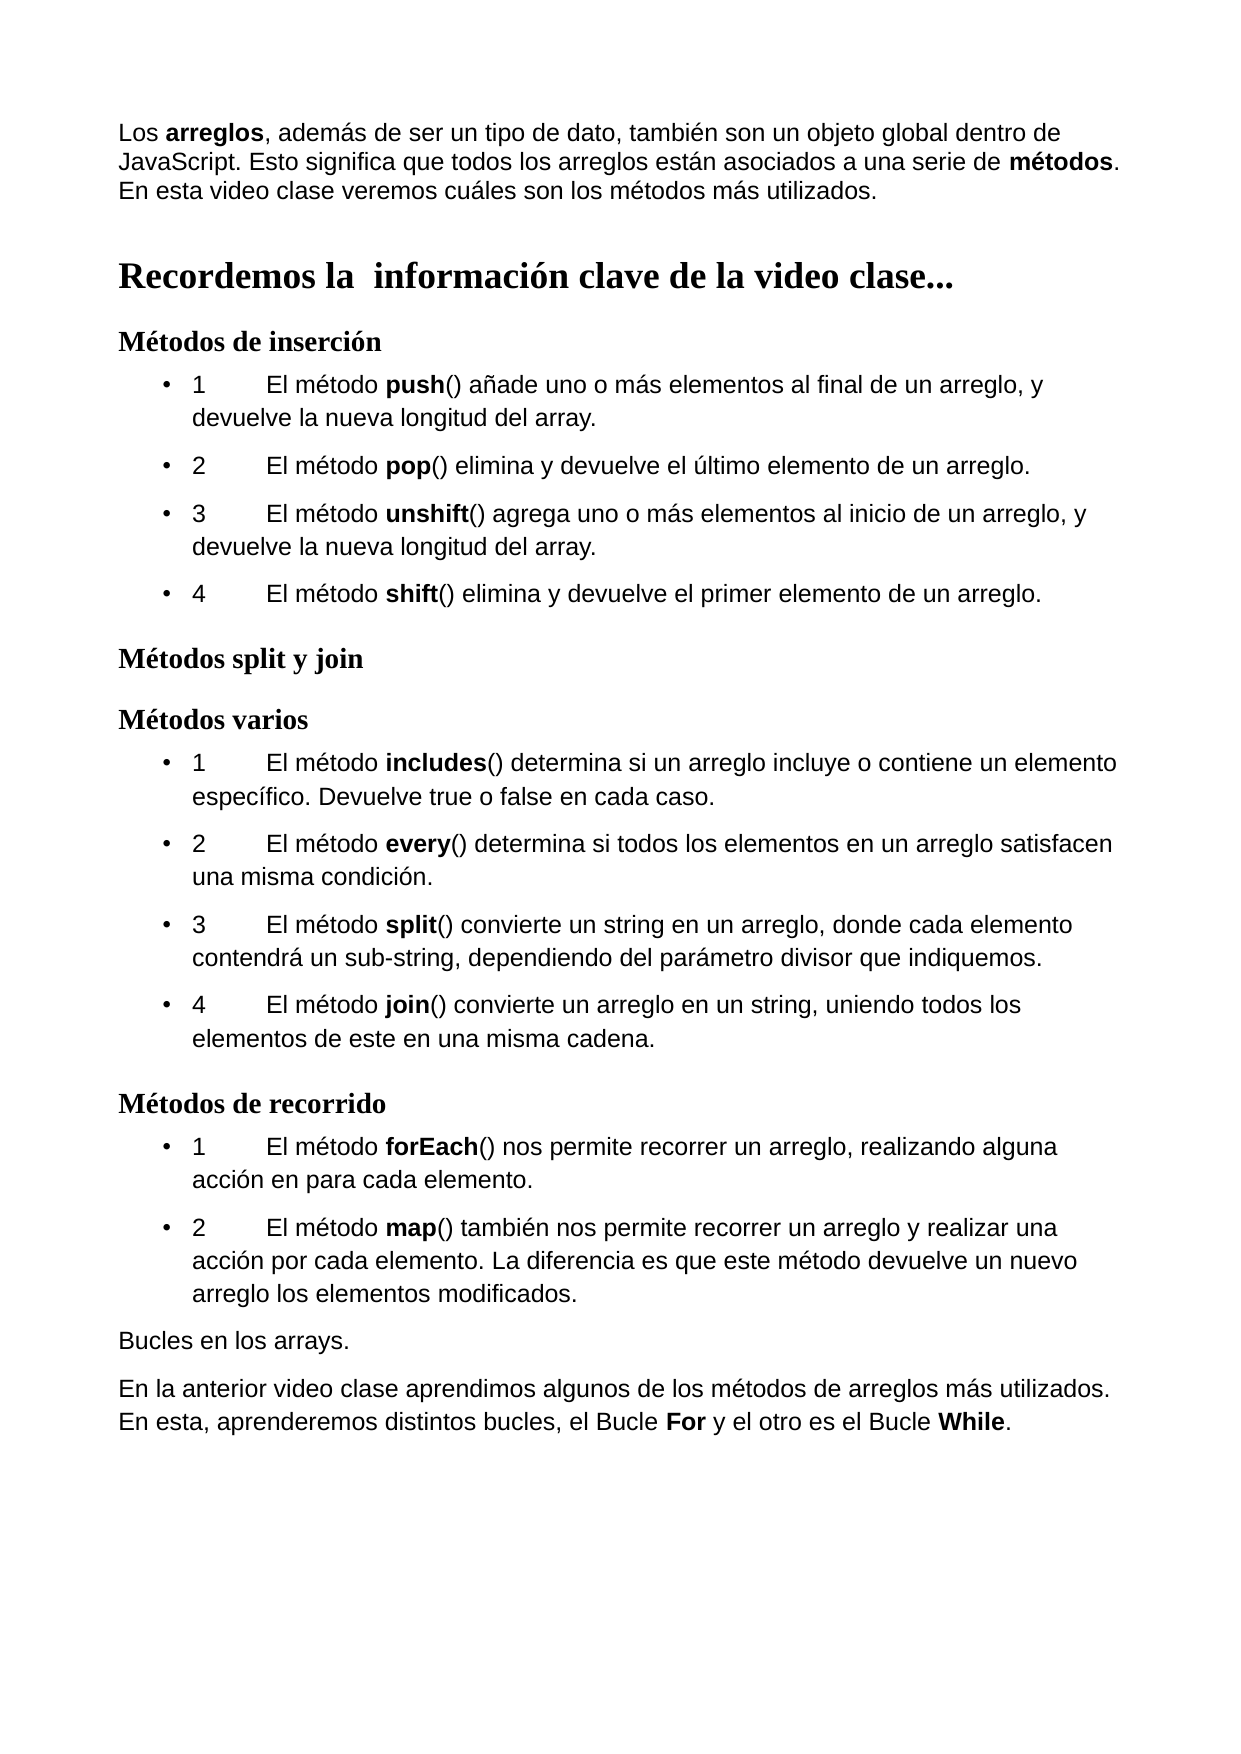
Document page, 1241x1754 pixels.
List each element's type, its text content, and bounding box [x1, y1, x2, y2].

subtitle Métodos de recorrido [118, 1086, 1122, 1119]
subtitle Métodos de inserción [118, 324, 1122, 358]
list 1 El método forEach() nos permite recorrer un arreglo, realizando alguna acción en para cada elemento. [162, 1132, 1122, 1194]
text Bucles en los arrays. [118, 1326, 1122, 1355]
subtitle Recordemos la información clave de la video clase... [118, 254, 1122, 297]
text Los arreglos, además de ser un tipo de dato, también son un objeto global dentro de JavaScript. Esto significa que todos los arreglos están asociados a una serie de métodos. En esta video clase veremos cuáles son los métodos más utilizados. [118, 118, 1122, 204]
list 3 El método split() convierte un string en un arreglo, donde cada elemento contendrá un sub-string, dependiendo del parámetro divisor que indiquemos. [162, 910, 1122, 972]
list 1 El método includes() determina si un arreglo incluye o contiene un elemento específico. Devuelve true o false en cada caso. [162, 748, 1122, 810]
list 3 El método unshift() agrega uno o más elementos al inicio de un arreglo, y devuelve la nueva longitud del array. [162, 499, 1122, 561]
list 1 El método push() añade uno o más elementos al final de un arreglo, y devuelve la nueva longitud del array. [162, 370, 1122, 432]
text En la anterior video clase aprendimos algunos de los métodos de arreglos más utilizados. En esta, aprenderemos distintos bucles, el Bucle For y el otro es el Bucle While. [118, 1374, 1122, 1436]
subtitle Métodos split y join [118, 642, 1122, 675]
list 2 El método every() determina si todos los elementos en un arreglo satisfacen una misma condición. [162, 829, 1122, 891]
list 2 El método map() también nos permite recorrer un arreglo y realizar una acción por cada elemento. La diferencia es que este método devuelve un nuevo arreglo los elementos modificados. [162, 1213, 1122, 1307]
list 4 El método shift() elimina y devuelve el primer elemento de un arreglo. [162, 579, 1122, 608]
list 4 El método join() convierte un arreglo en un string, uniendo todos los elementos de este en una misma cadena. [162, 991, 1122, 1052]
subtitle Métodos varios [118, 702, 1122, 736]
list 2 El método pop() elimina y devuelve el último elemento de un arreglo. [162, 451, 1122, 480]
